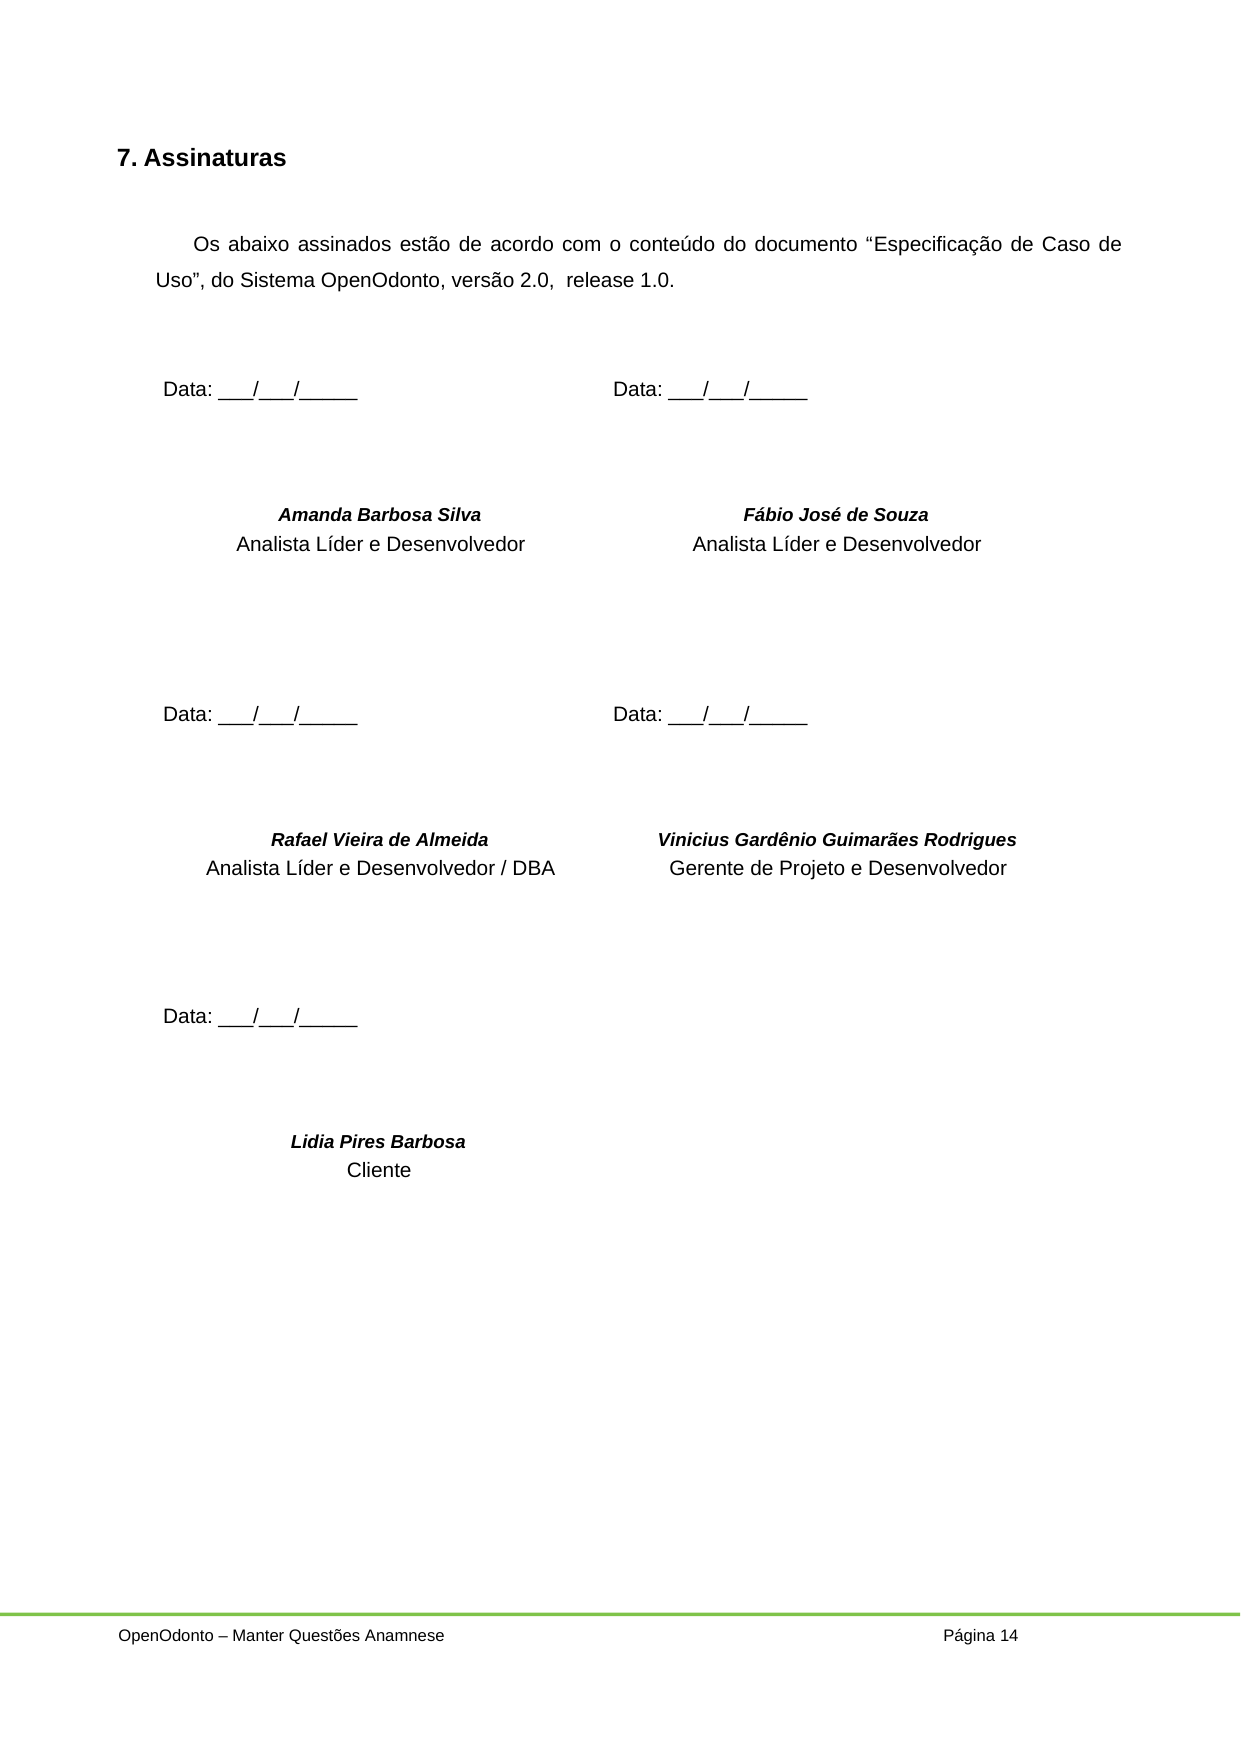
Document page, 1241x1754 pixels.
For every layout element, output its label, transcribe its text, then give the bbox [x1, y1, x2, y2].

table_header Data: ___/___/_____ [156, 967, 602, 1124]
table_cell Vinicius Gardênio Guimarães Rodrigues Gerente de Projeto e Desenvolvedor [606, 822, 1070, 917]
table_cell Rafael Vieira de Almeida Analista Líder e Desenvolvedor / DBA [156, 822, 606, 917]
table_cell Amanda Barbosa Silva Analista Líder e Desenvolvedor [156, 498, 606, 592]
title Os abaixo assinados estão de acordo com o conteúdo do documento “Especificação de Caso de Uso”, do Sistema OpenOdonto, versão 2.0, release 1.0. [155, 232, 1122, 292]
table_header Data: ___/___/_____ [606, 665, 1070, 822]
table_header Data: ___/___/_____ [156, 340, 606, 497]
table_header Data: ___/___/_____ [156, 665, 606, 822]
table_cell Lidia Pires Barbosa Cliente [156, 1124, 602, 1195]
subtitle 7. Assinaturas [117, 143, 1122, 172]
table_header Data: ___/___/_____ [606, 340, 1068, 497]
table_cell Fábio José de Souza Analista Líder e Desenvolvedor [606, 498, 1068, 592]
